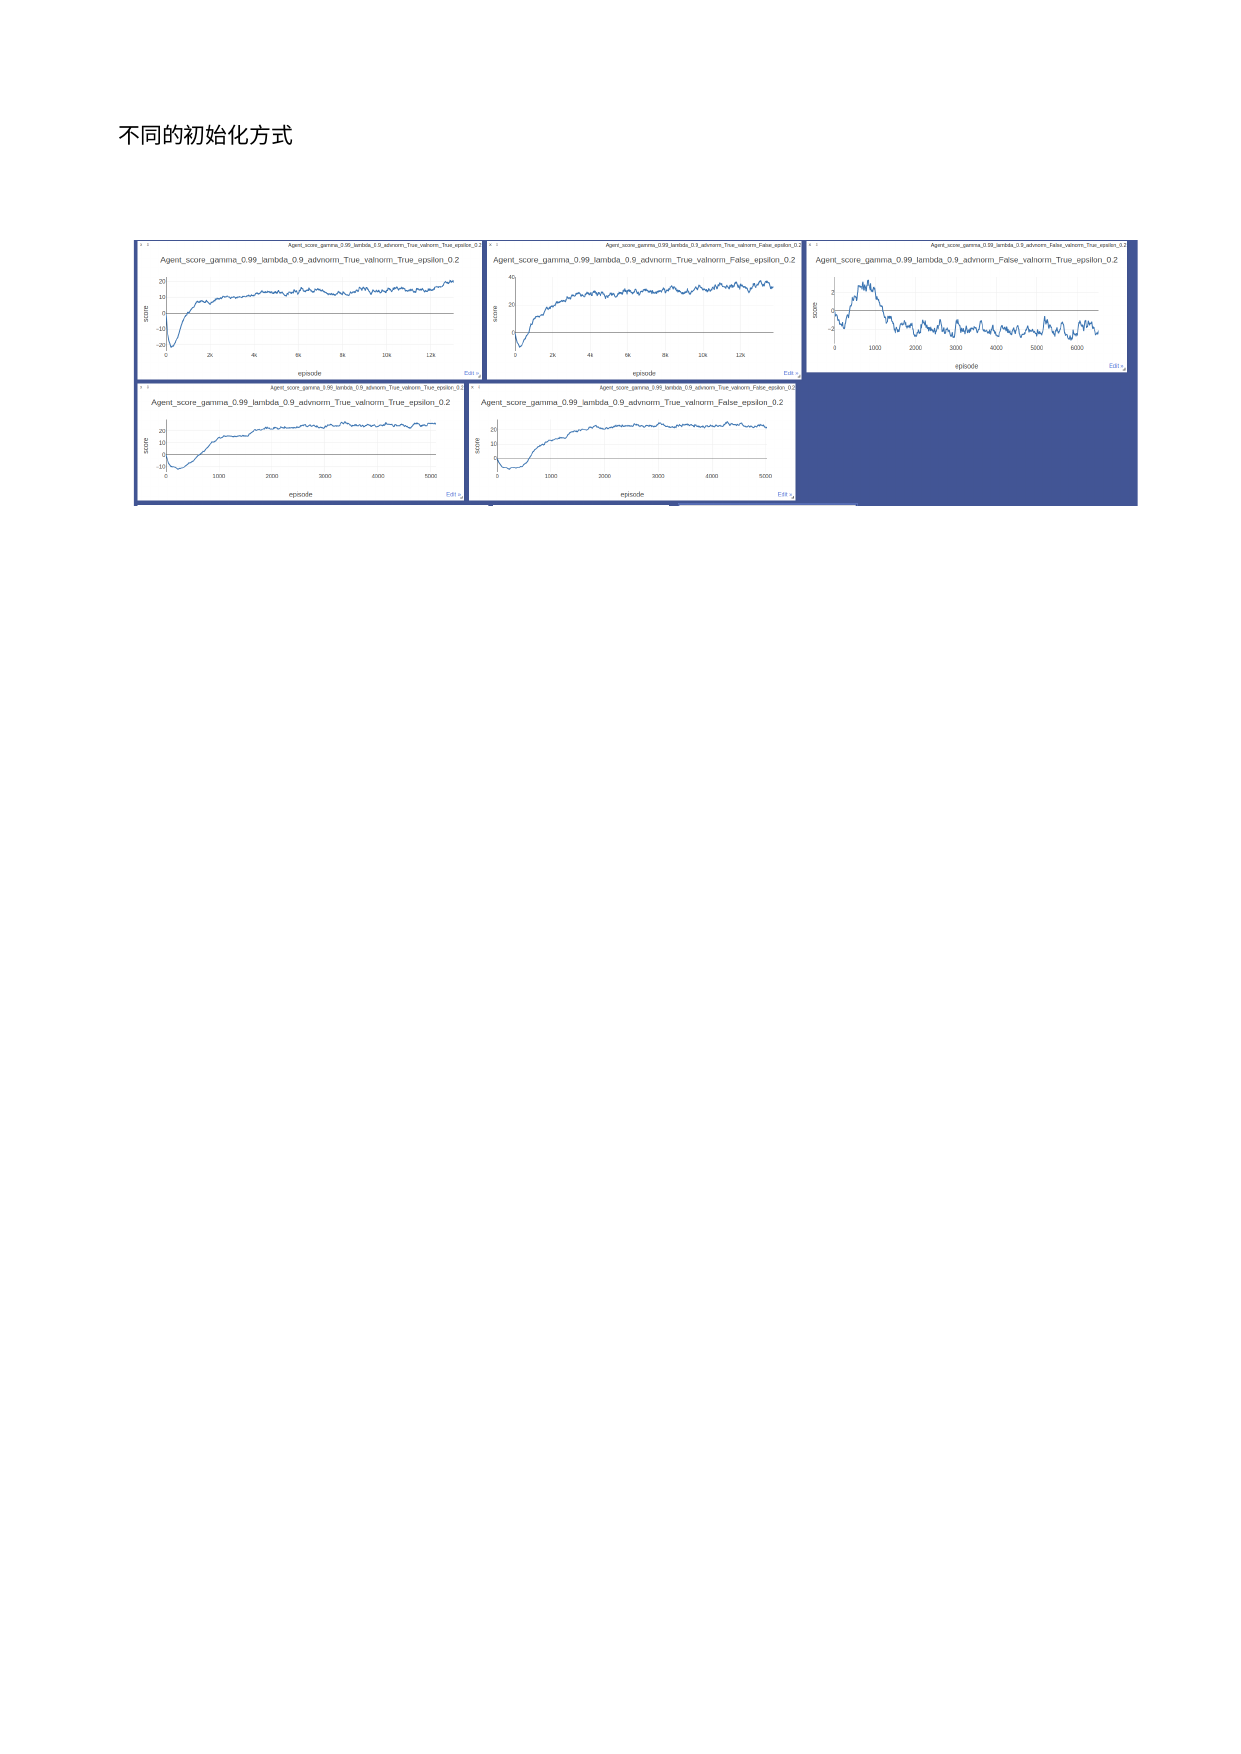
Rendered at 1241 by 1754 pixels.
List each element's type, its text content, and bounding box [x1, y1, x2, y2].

picture [133, 240, 1138, 506]
text 不同的初始化方式 [118, 118, 1122, 150]
